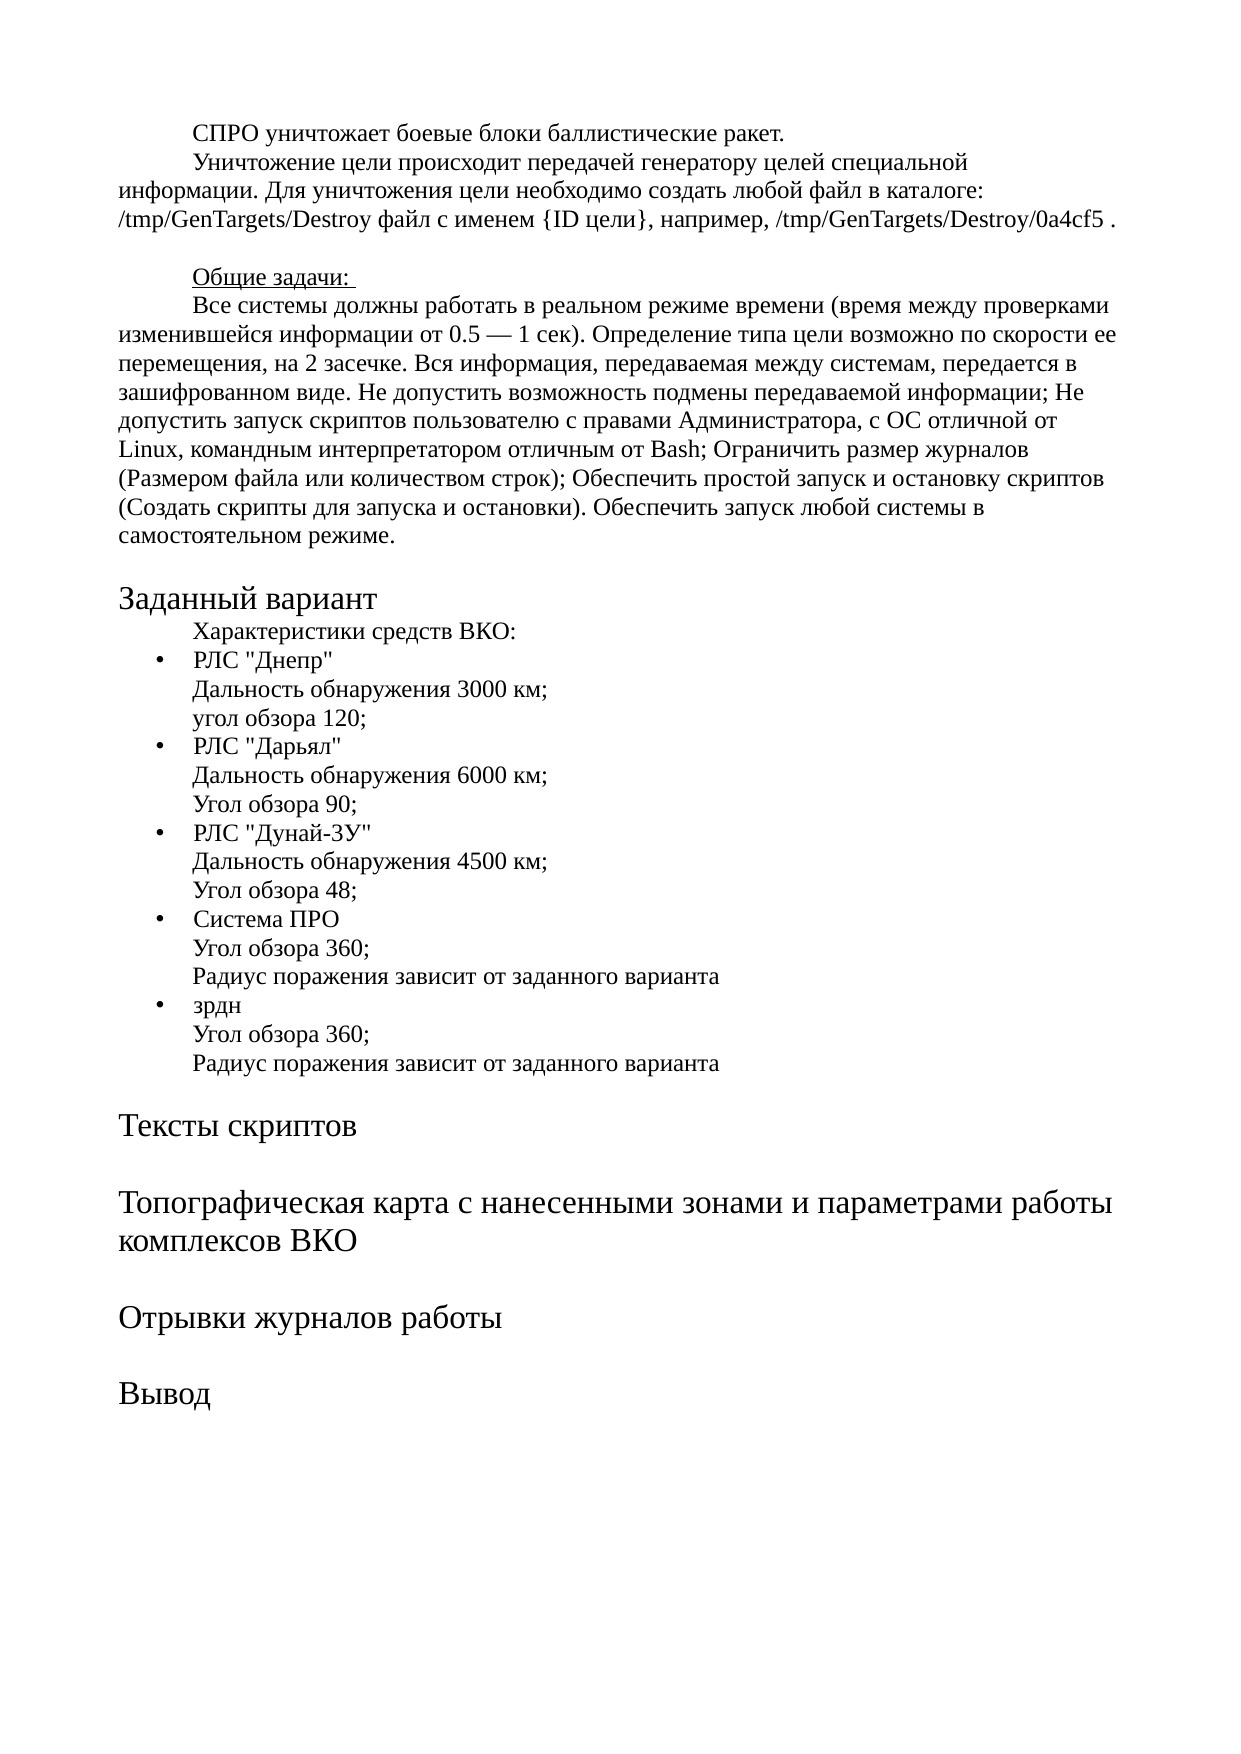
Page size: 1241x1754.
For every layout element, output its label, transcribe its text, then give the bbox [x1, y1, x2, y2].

text Отрывки журналов работы [118, 1297, 1122, 1335]
text Все системы должны работать в реальном режиме времени (время между проверками изменившейся информации от 0.5 — 1 сек). Определение типа цели возможно по скорости ее перемещения, на 2 засечке. Вся информация, передаваемая между системам, передается в зашифрованном виде. Не допустить возможность подмены передаваемой информации; Не допустить запуск скриптов пользователю с правами Администратора, с ОС отличной от Linux, командным интерпретатором отличным от Bash; Ограничить размер журналов (Размером файла или количеством строк); Обеспечить простой запуск и остановку скриптов (Создать скрипты для запуска и остановки). Обеспечить запуск любой системы в самостоятельном режиме. [118, 291, 1122, 549]
text СПРО уничтожает боевые блоки баллистические ракет. [118, 118, 1122, 147]
text Дальность обнаружения 6000 км; [118, 760, 1122, 789]
list РЛС "Дарьял" [156, 731, 1122, 760]
text Дальность обнаружения 3000 км; [118, 674, 1122, 703]
text /tmp/GenTargets/Destroy файл с именем {ID цели}, например, /tmp/GenTargets/Destroy/0a4cf5 . [118, 204, 1122, 233]
text Топографическая карта с нанесенными зонами и параметрами работы [118, 1182, 1122, 1220]
text комплексов ВКО [118, 1220, 1122, 1258]
text Радиус поражения зависит от заданного варианта [118, 1048, 1122, 1076]
text Угол обзора 48; [118, 875, 1122, 904]
text Тексты скриптов [118, 1105, 1122, 1143]
text Угол обзора 360; [118, 1019, 1122, 1048]
text информации. Для уничтожения цели необходимо создать любой файл в каталоге: [118, 176, 1122, 204]
text Уничтожение цели происходит передачей генератору целей специальной [118, 147, 1122, 176]
list Система ПРО [156, 904, 1122, 933]
text Заданный вариант [118, 578, 1122, 616]
text угол обзора 120; [118, 703, 1122, 731]
text Дальность обнаружения 4500 км; [118, 846, 1122, 875]
text Общие задачи: [118, 262, 1122, 291]
text Вывод [118, 1373, 1122, 1412]
list РЛС "Днепр" [156, 645, 1122, 674]
list РЛС "Дунай-3У" [156, 818, 1122, 846]
text Угол обзора 360; [118, 933, 1122, 961]
list зрдн [156, 990, 1122, 1019]
text Радиус поражения зависит от заданного варианта [118, 961, 1122, 990]
text Характеристики средств ВКО: [118, 616, 1122, 645]
text Угол обзора 90; [118, 789, 1122, 818]
